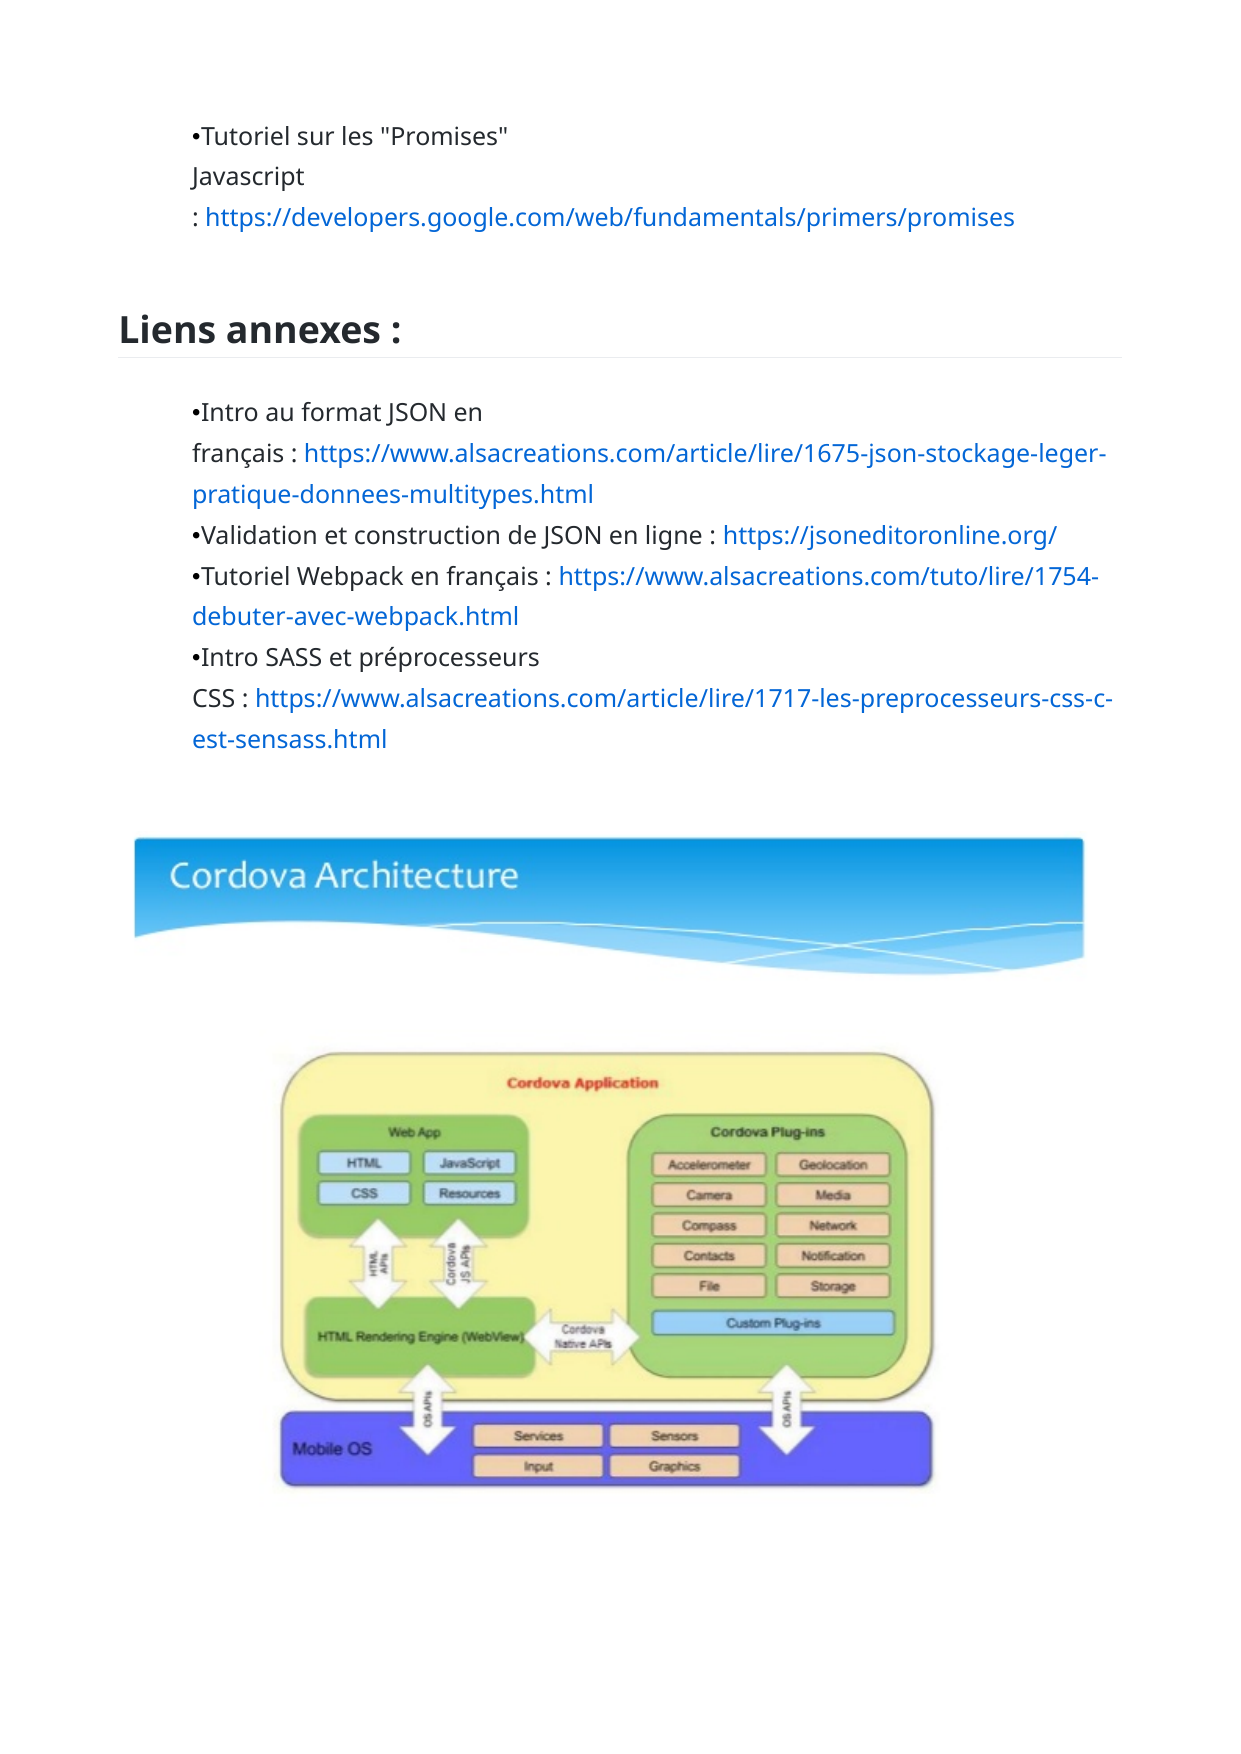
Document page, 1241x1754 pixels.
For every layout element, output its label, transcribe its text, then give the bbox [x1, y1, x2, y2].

list Intro au format JSON en français : https://www.alsacreations.com/article/lire/1675-json-stockage-leger-pratique-donnees-multitypes.html [118, 395, 1122, 511]
subtitle Liens annexes : [118, 303, 1122, 357]
list Validation et construction de JSON en ligne : https://jsoneditoronline.org/ [118, 517, 1122, 551]
list Tutoriel sur les "Promises" Javascript : https://developers.google.com/web/fundamentals/primers/promises [118, 118, 1122, 234]
list Intro SASS et préprocesseurs CSS : https://www.alsacreations.com/article/lire/1717-les-preprocesseurs-css-c-est-sensass.html [118, 640, 1122, 756]
list Tutoriel Webpack en français : https://www.alsacreations.com/tuto/lire/1754-debuter-avec-webpack.html [118, 558, 1122, 633]
picture [110, 831, 1108, 1580]
